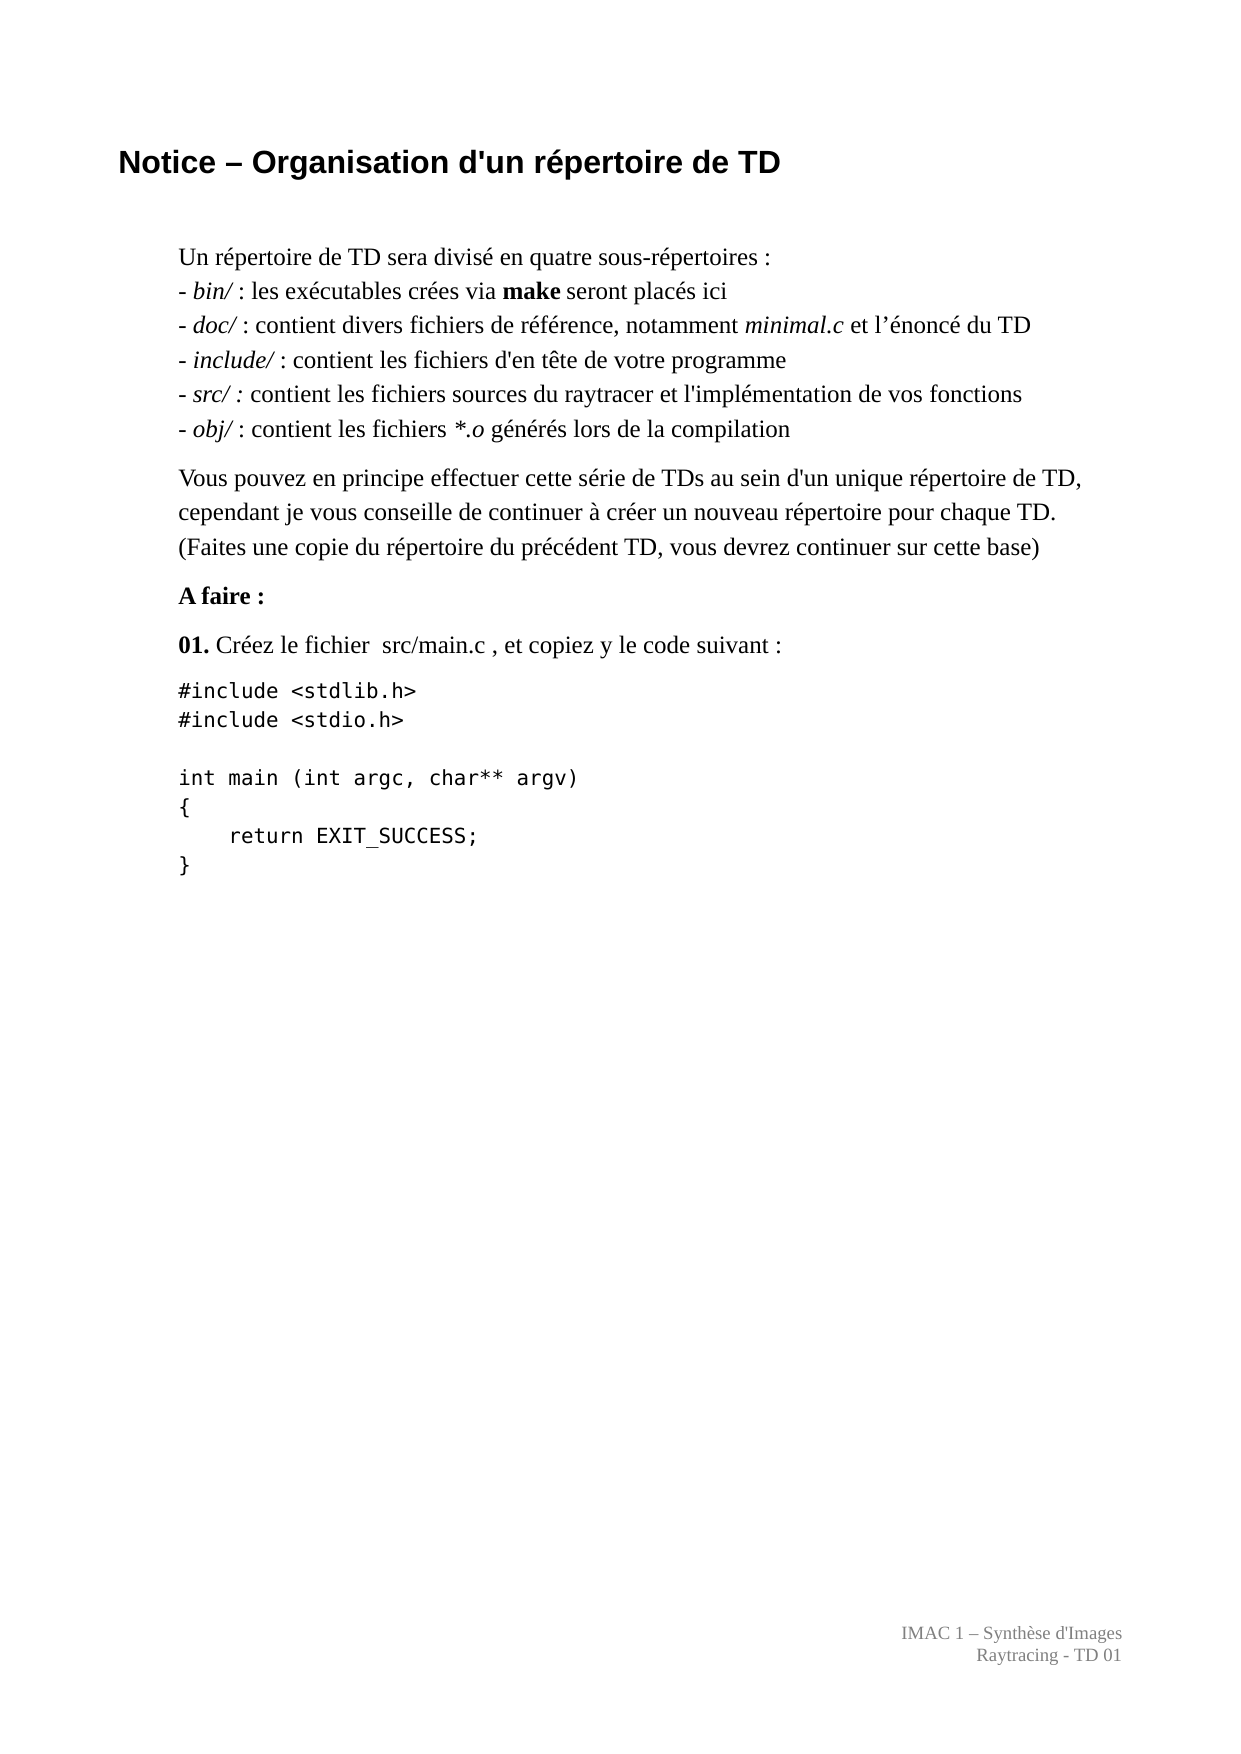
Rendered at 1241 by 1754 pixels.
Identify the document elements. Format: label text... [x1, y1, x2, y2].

text Vous pouvez en principe effectuer cette série de TDs au sein d'un unique répertoire de TD, cependant je vous conseille de continuer à créer un nouveau répertoire pour chaque TD. (Faites une copie du répertoire du précédent TD, vous devrez continuer sur cette base) [178, 463, 1122, 561]
text 01. Créez le fichier src/main.c , et copiez y le code suivant : [178, 630, 1122, 659]
text Un répertoire de TD sera divisé en quatre sous-répertoires : - bin/ : les exécutables crées via make seront placés ici - doc/ : contient divers fichiers de référence, notamment minimal.c et l’énoncé du TD - include/ : contient les fichiers d'en tête de votre programme - src/ : contient les fichiers sources du raytracer et l'implémentation de vos fonctions - obj/ : contient les fichiers *.o générés lors de la compilation [178, 242, 1122, 443]
text A faire : [178, 581, 1122, 610]
subtitle Notice – Organisation d'un répertoire de TD [118, 143, 1122, 180]
text #include <stdlib.h> #include <stdio.h> int main (int argc, char** argv) { return EXIT_SUCCESS; } [178, 679, 1122, 878]
